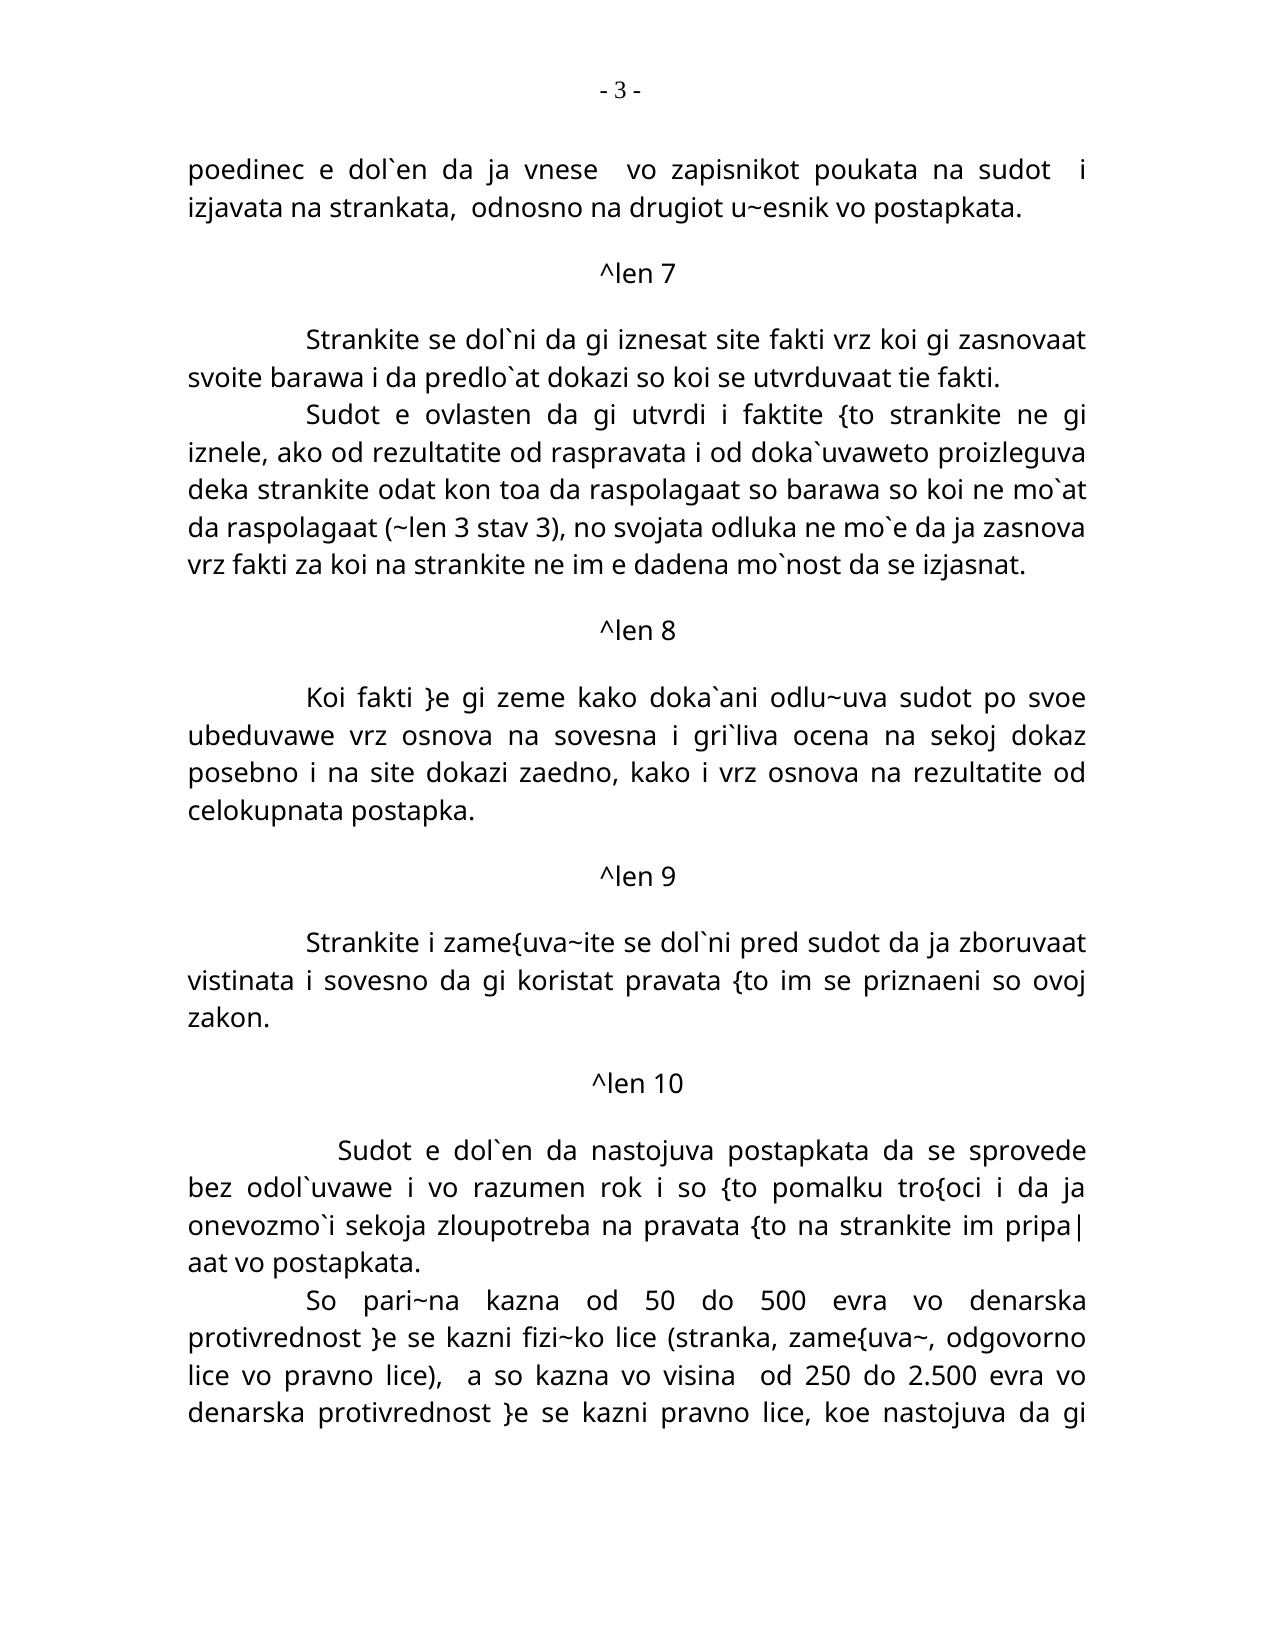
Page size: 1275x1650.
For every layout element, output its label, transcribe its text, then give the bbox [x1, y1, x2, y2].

text Strankite se dol`ni da gi iznesat site fakti vrz koi gi zasnovaat svoite barawa i da predlo`at dokazi so koi se utvrduvaat tie fakti. [187, 320, 1087, 395]
text Koi fakti }e gi zeme kako doka`ani odlu~uva sudot po svoe ubeduvawe vrz osnova na sovesna i gri`liva ocena na sekoj dokaz posebno i na site dokazi zaedno, kako i vrz osnova na rezultatite od celokupnata postapka. [187, 678, 1087, 828]
text Sudot e dol`en da nastojuva postapkata da se sprovede bez odol`uvawe i vo razumen rok i so {to pomalku tro{oci i da ja onevozmo`i sekoja zloupotreba na pravata {to na strankite im pripa|aat vo postapkata. [187, 1131, 1087, 1281]
text Strankite i zame{uva~ite se dol`ni pred sudot da ja zboruvaat vistinata i sovesno da gi koristat pravata {to im se priznaeni so ovoj zakon. [187, 923, 1087, 1036]
text ^len 8 [187, 612, 1087, 649]
text ^len 10 [187, 1065, 1087, 1102]
text ^len 7 [187, 254, 1087, 291]
text Sudot e ovlasten da gi utvrdi i faktite {to strankite ne gi iznele, ako od rezultatite od raspravata i od doka`uvaweto proizleguva deka strankite odat kon toa da raspolagaat so barawa so koi ne mo`at da raspolagaat (~len 3 stav 3), no svojata odluka ne mo`e da ja zasnova vrz fakti za koi na strankite ne im e dadena mo`nost da se izjasnat. [187, 395, 1087, 583]
text So pari~na kazna od 50 do 500 evra vo denarska protivrednost }e se kazni fizi~ko lice (stranka, zame{uva~, odgovorno lice vo pravno lice), a so kazna vo visina od 250 do 2.500 evra vo denarska protivrednost }e se kazni pravno lice, koe nastojuva da gi [187, 1281, 1087, 1431]
text poedinec e dol`en da ja vnese vo zapisnikot poukata na sudot i izjavata na strankata, odnosno na drugiot u~esnik vo postapkata. [187, 150, 1087, 225]
text ^len 9 [187, 857, 1087, 894]
